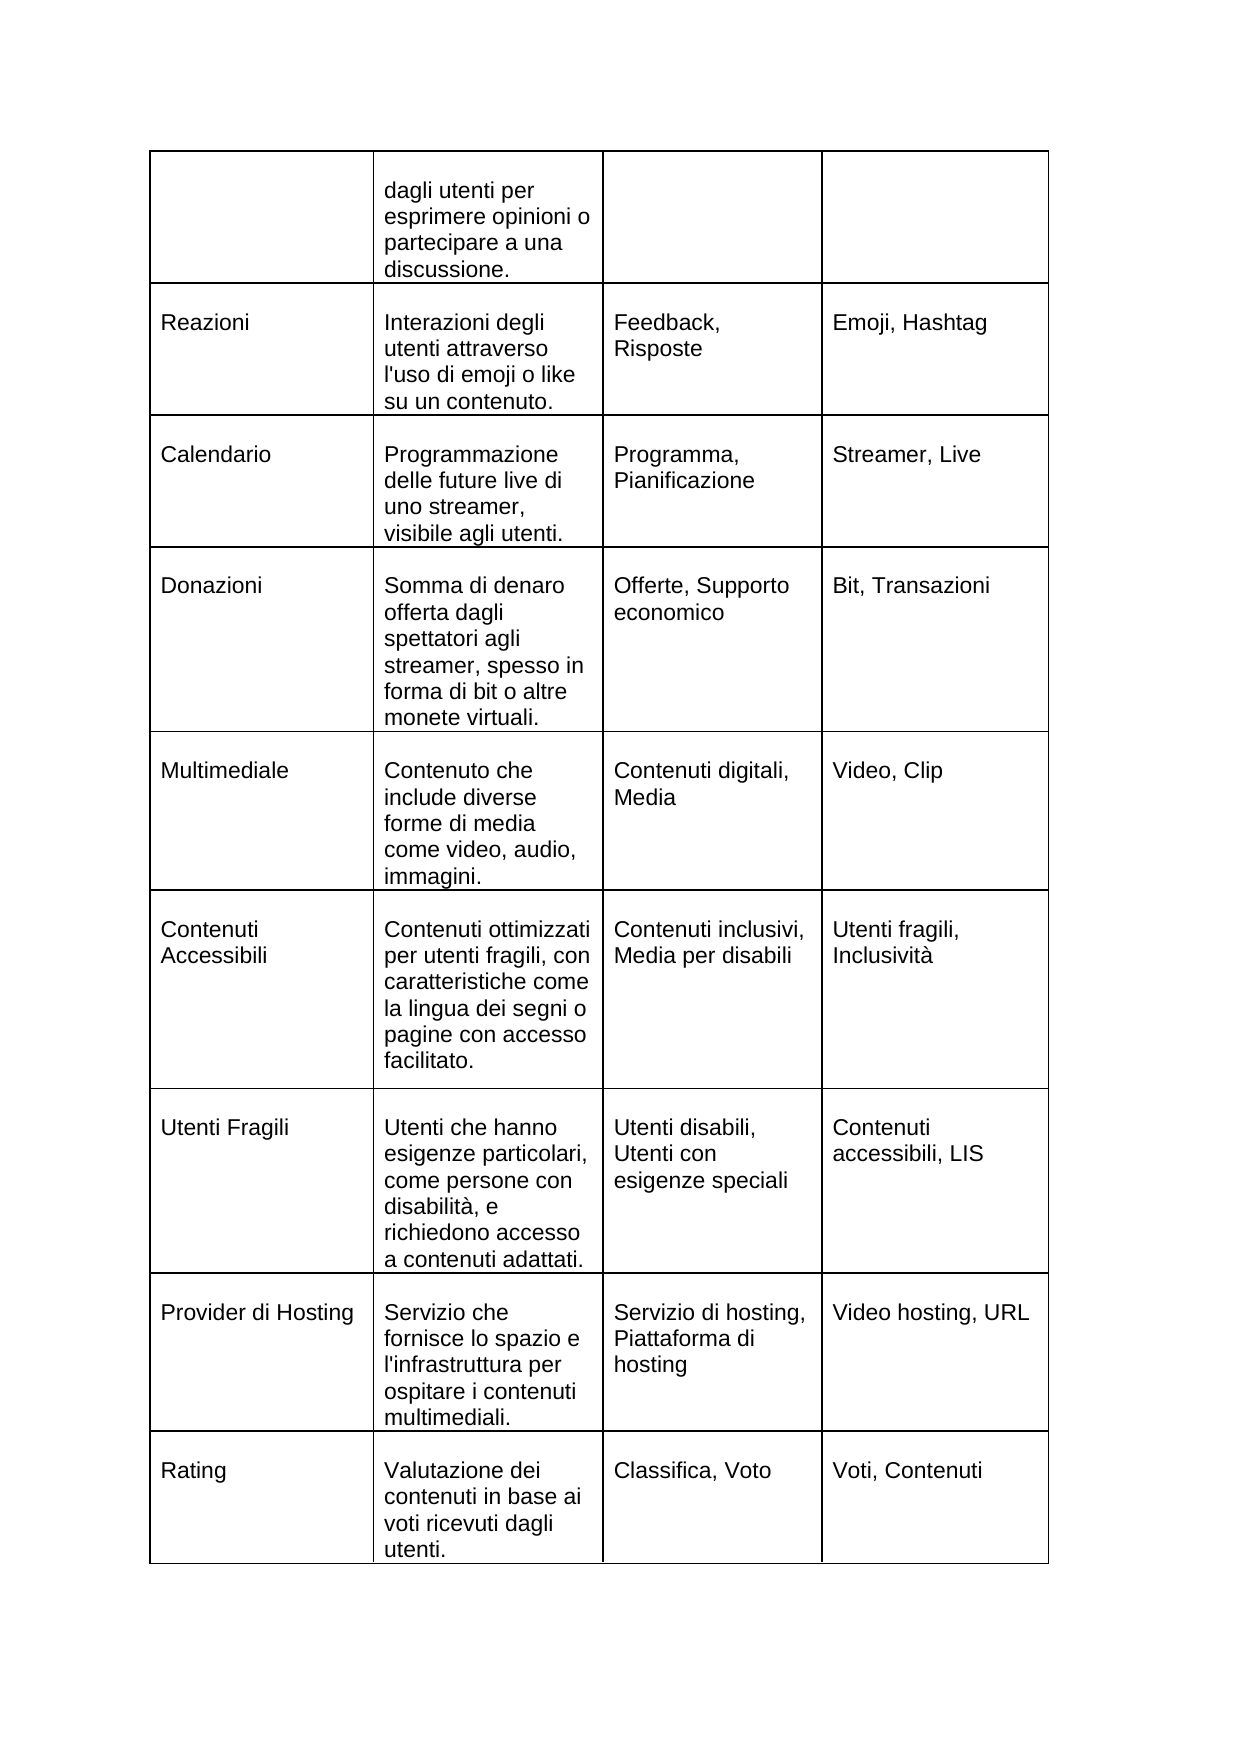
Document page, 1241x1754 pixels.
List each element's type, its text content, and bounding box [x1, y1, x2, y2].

table_cell Utenti disabili, Utenti con esigenze speciali [604, 1089, 821, 1272]
table_cell Utenti che hanno esigenze particolari, come persone con disabilità, e richiedono accesso a contenuti adattati. [374, 1089, 602, 1272]
table_cell Streamer, Live [823, 416, 1048, 546]
table_cell Classifica, Voto [604, 1432, 821, 1562]
table_cell Video hosting, URL [823, 1274, 1048, 1430]
table_cell Somma di denaro offerta dagli spettatori agli streamer, spesso in forma di bit o altre monete virtuali. [374, 548, 602, 731]
table_cell Utenti fragili, Inclusività [823, 891, 1048, 1087]
table_cell Servizio di hosting, Piattaforma di hosting [604, 1274, 821, 1430]
table_cell Programma, Pianificazione [604, 416, 821, 546]
table_cell Calendario [151, 416, 373, 546]
table_cell Rating [151, 1432, 373, 1562]
table_cell Contenuti Accessibili [151, 891, 373, 1087]
table_cell Utenti Fragili [151, 1089, 373, 1272]
table_cell Reazioni [151, 284, 373, 414]
table_cell Voti, Contenuti [823, 1432, 1048, 1562]
table_cell Bit, Transazioni [823, 548, 1048, 731]
table_cell Offerte, Supporto economico [604, 548, 821, 731]
table_cell Provider di Hosting [151, 1274, 373, 1430]
table_cell Servizio che fornisce lo spazio e l'infrastruttura per ospitare i contenuti multimediali. [374, 1274, 602, 1430]
table_cell Feedback, Risposte [604, 284, 821, 414]
table_cell Contenuti ottimizzati per utenti fragili, con caratteristiche come la lingua dei segni o pagine con accesso facilitato. [374, 891, 602, 1087]
table_cell Interazioni degli utenti attraverso l'uso di emoji o like su un contenuto. [374, 284, 602, 414]
table_cell Emoji, Hashtag [823, 284, 1048, 414]
table_cell Valutazione dei contenuti in base ai voti ricevuti dagli utenti. [374, 1432, 602, 1562]
table_cell Contenuti accessibili, LIS [823, 1089, 1048, 1272]
table_cell Video, Clip [823, 732, 1048, 889]
table_cell [604, 152, 821, 282]
table_cell dagli utenti per esprimere opinioni o partecipare a una discussione. [374, 152, 602, 282]
table_cell [151, 152, 373, 282]
table_cell Programmazione delle future live di uno streamer, visibile agli utenti. [374, 416, 602, 546]
table_cell Contenuto che include diverse forme di media come video, audio, immagini. [374, 732, 602, 889]
table_cell Contenuti inclusivi, Media per disabili [604, 891, 821, 1087]
table_cell [823, 152, 1048, 282]
table_cell Multimediale [151, 732, 373, 889]
table_cell Donazioni [151, 548, 373, 731]
table_cell Contenuti digitali, Media [604, 732, 821, 889]
